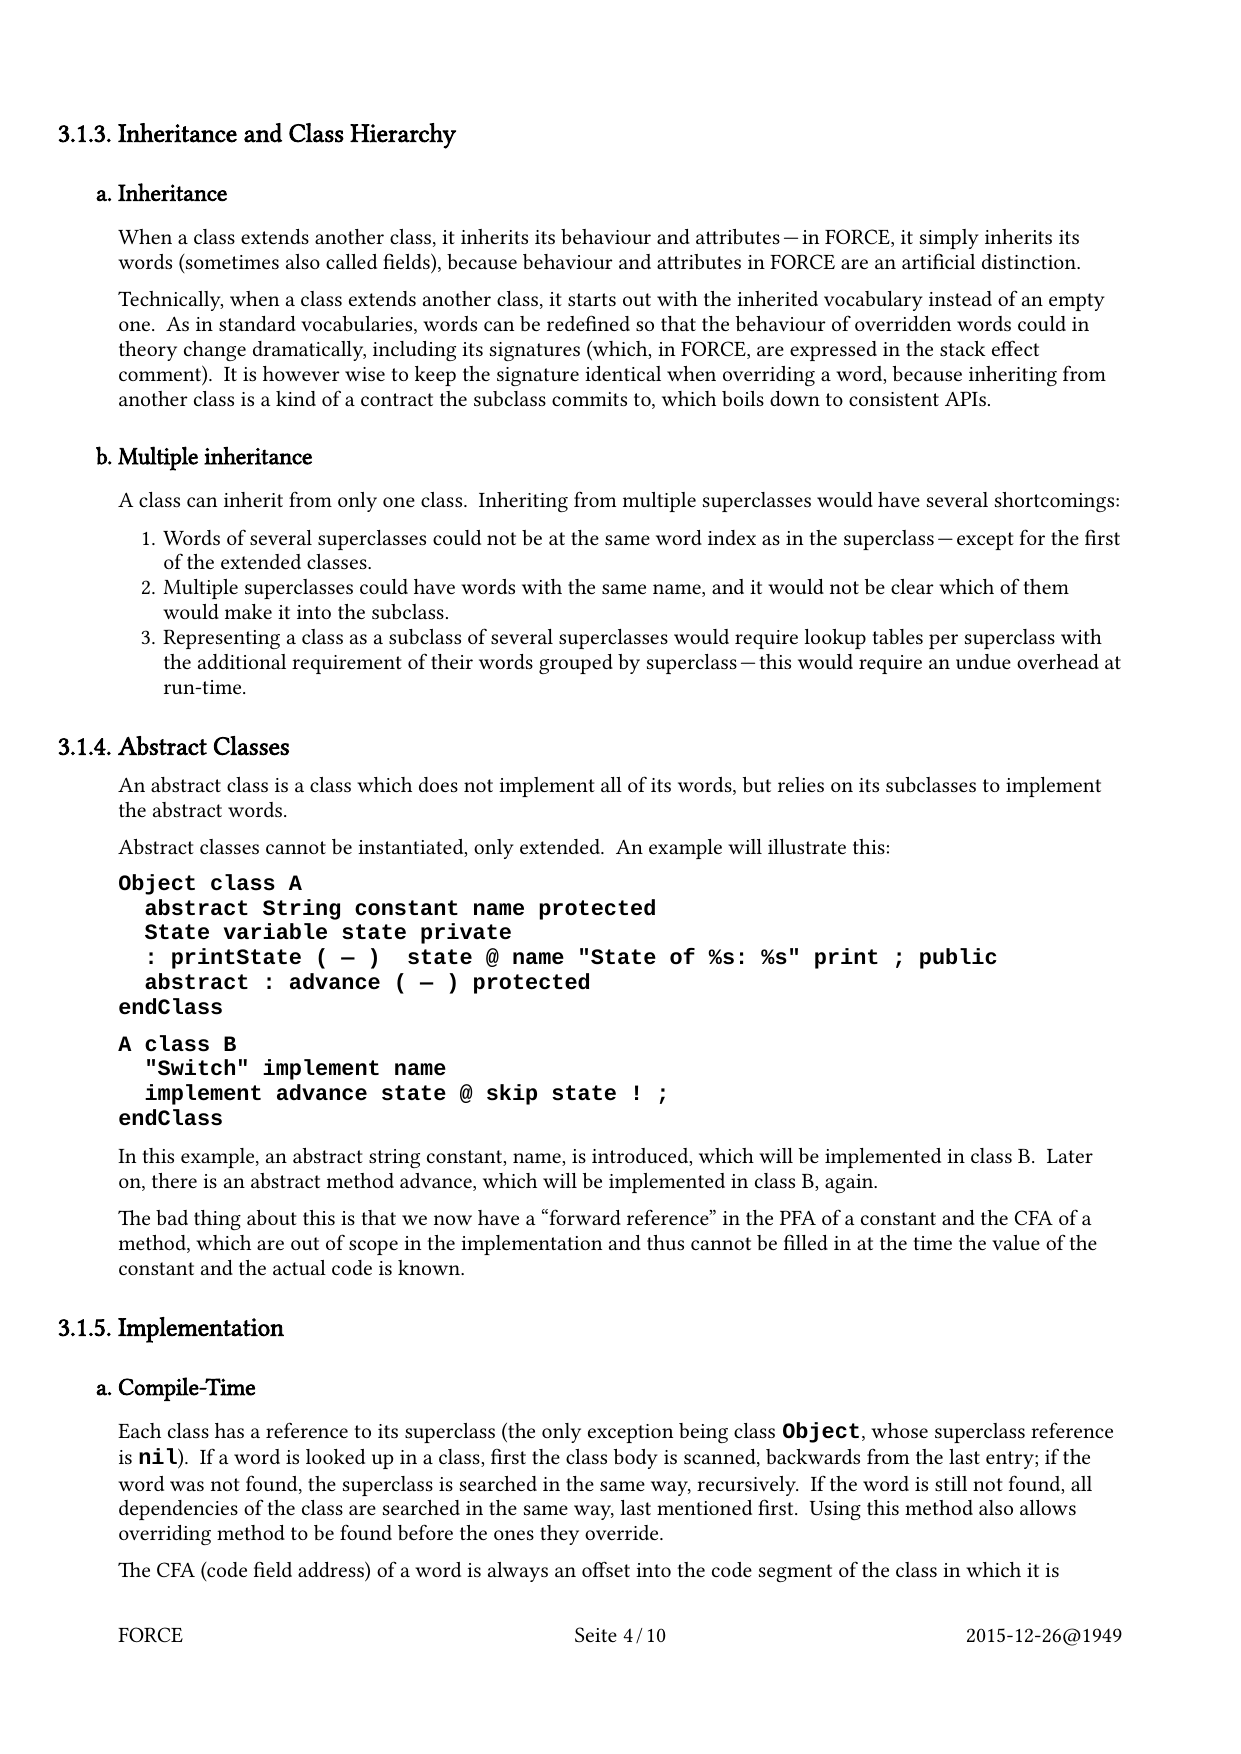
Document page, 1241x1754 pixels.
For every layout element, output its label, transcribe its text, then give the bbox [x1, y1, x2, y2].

text A class can inherit from only one class. Inheriting from multiple superclasses would have several shortcomings: [118, 488, 1122, 513]
text Each class has a reference to its superclass (the only exception being class Object, whose superclass reference is nil). If a word is looked up in a class, first the class body is scanned, backwards from the last entry; if the word was not found, the superclass is searched in the same way, recursively. If the word is still not found, all dependencies of the class are searched in the same way, last mentioned first. Using this method also allows overriding method to be found before the ones they override. [118, 1419, 1122, 1546]
text Object class A abstract String constant name protected State variable state private : printState ( — ) state @ name "State of %s: %s" print ; public abstract : advance ( — ) protected endClass [118, 872, 1122, 1021]
list Multiple superclasses could have words with the same name, and it would not be clear which of them would make it into the subclass. [156, 575, 1122, 625]
text Abstract classes cannot be instantiated, only extended. An example will illustrate this: [118, 835, 1122, 860]
list Words of several superclasses could not be at the same word index as in the superclass — except for the first of the extended classes. [156, 525, 1122, 575]
subtitle Inheritance and Class Hierarchy [118, 118, 1122, 148]
text An abstract class is a class which does not implement all of its words, but relies on its subclasses to implement the abstract words. [118, 773, 1122, 823]
subtitle Abstract Classes [118, 731, 1122, 761]
text In this example, an abstract string constant, name, is introduced, which will be implemented in class B. Later on, there is an abstract method advance, which will be implemented in class B, again. [118, 1144, 1122, 1194]
text When a class extends another class, it inherits its behaviour and attributes — in FORCE, it simply inherits its words (sometimes also called fields), because behaviour and attributes in FORCE are an artificial distinction. [118, 225, 1122, 275]
text The CFA (code field address) of a word is always an offset into the code segment of the class in which it is [118, 1558, 1122, 1583]
list Representing a class as a subclass of several superclasses would require lookup tables per superclass with the additional requirement of their words grouped by superclass — this would require an undue overhead at run-time. [156, 625, 1122, 699]
subtitle Compile-Time [118, 1373, 1122, 1401]
text The bad thing about this is that we now have a “forward reference” in the PFA of a constant and the CFA of a method, which are out of scope in the implementation and thus cannot be filled in at the time the value of the constant and the actual code is known. [118, 1206, 1122, 1281]
subtitle Implementation [118, 1312, 1122, 1342]
text A class B "Switch" implement name implement advance state @ skip state ! ; endClass [118, 1033, 1122, 1132]
subtitle Inheritance [118, 179, 1122, 206]
subtitle Multiple inheritance [118, 442, 1122, 470]
text Technically, when a class extends another class, it starts out with the inherited vocabulary instead of an empty one. As in standard vocabularies, words can be redefined so that the behaviour of overridden words could in theory change dramatically, including its signatures (which, in FORCE, are expressed in the stack effect comment). It is however wise to keep the signature identical when overriding a word, because inheriting from another class is a kind of a contract the subclass commits to, which boils down to consistent APIs. [118, 287, 1122, 411]
